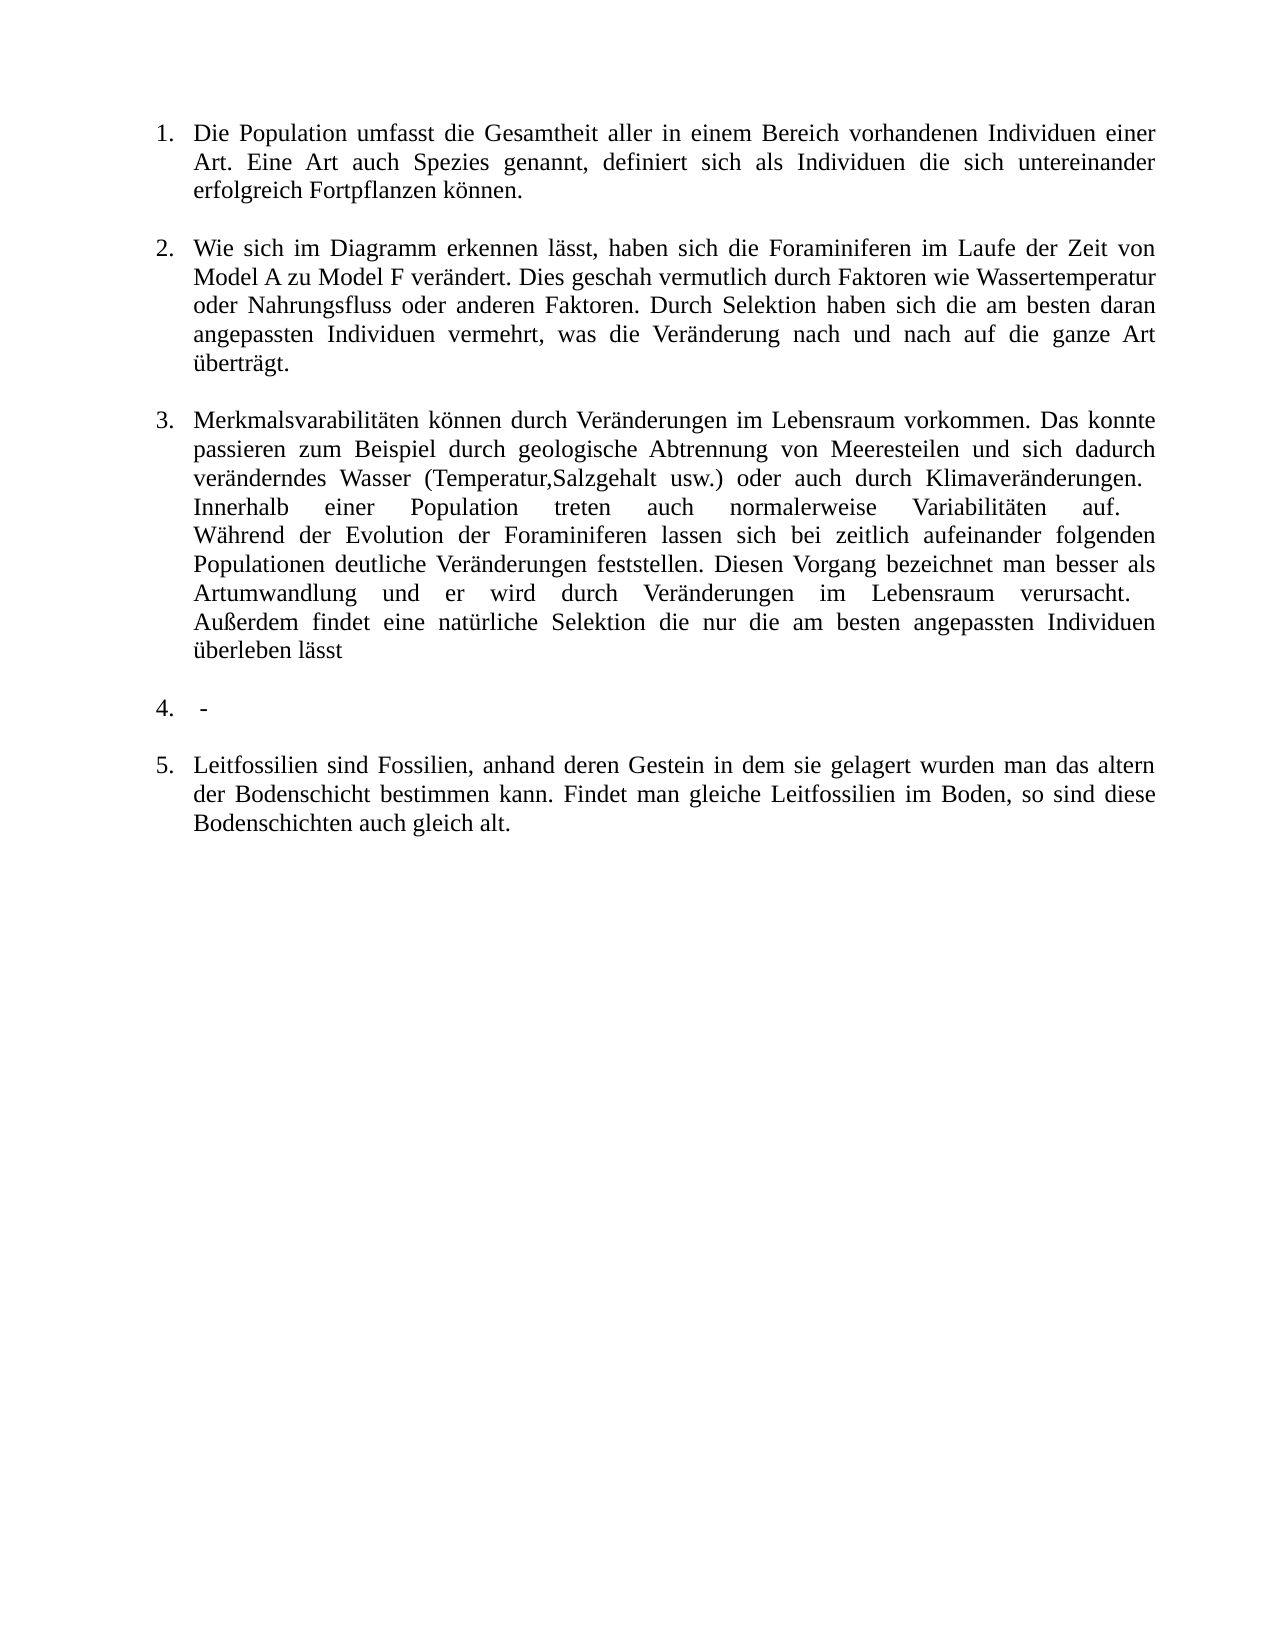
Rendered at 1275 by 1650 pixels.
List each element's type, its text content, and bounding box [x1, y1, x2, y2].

list Merkmalsvarabilitäten können durch Veränderungen im Lebensraum vorkommen. Das konnte passieren zum Beispiel durch geologische Abtrennung von Meeresteilen und sich dadurch veränderndes Wasser (Temperatur,Salzgehalt usw.) oder auch durch Klimaveränderungen. Innerhalb einer Population treten auch normalerweise Variabilitäten auf. Während der Evolution der Foraminiferen lassen sich bei zeitlich aufeinander folgenden Populationen deutliche Veränderungen feststellen. Diesen Vorgang bezeichnet man besser als Artumwandlung und er wird durch Veränderungen im Lebensraum verursacht. Außerdem findet eine natürliche Selektion die nur die am besten angepassten Individuen überleben lässt [156, 406, 1157, 664]
list Wie sich im Diagramm erkennen lässt, haben sich die Foraminiferen im Laufe der Zeit von Model A zu Model F verändert. Dies geschah vermutlich durch Faktoren wie Wassertemperatur oder Nahrungsfluss oder anderen Faktoren. Durch Selektion haben sich die am besten daran angepassten Individuen vermehrt, was die Veränderung nach und nach auf die ganze Art überträgt. [156, 233, 1157, 377]
list Leitfossilien sind Fossilien, anhand deren Gestein in dem sie gelagert wurden man das altern der Bodenschicht bestimmen kann. Findet man gleiche Leitfossilien im Boden, so sind diese Bodenschichten auch gleich alt. [156, 751, 1157, 837]
list Die Population umfasst die Gesamtheit aller in einem Bereich vorhandenen Individuen einer Art. Eine Art auch Spezies genannt, definiert sich als Individuen die sich untereinander erfolgreich Fortpflanzen können. [156, 118, 1157, 233]
list - [156, 693, 1157, 722]
